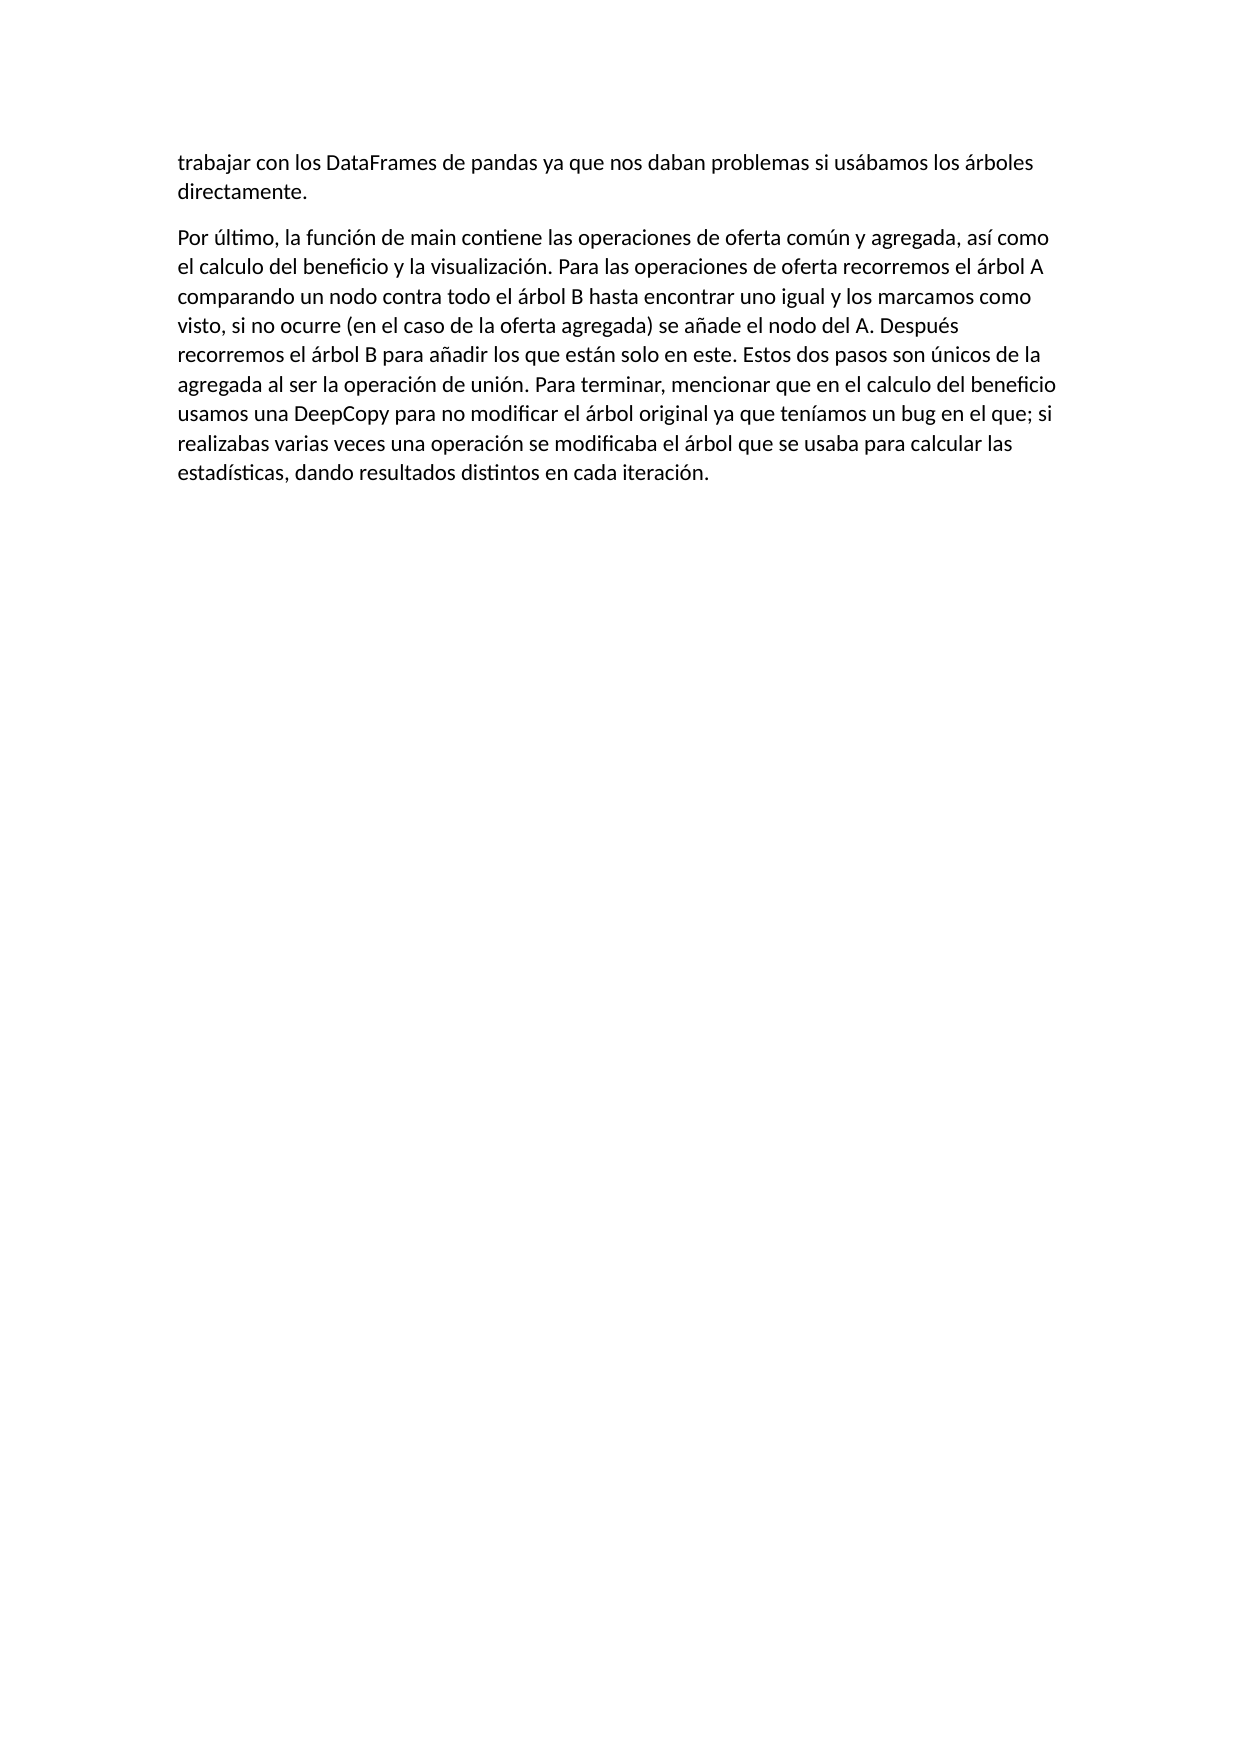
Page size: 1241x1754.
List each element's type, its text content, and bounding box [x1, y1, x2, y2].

text trabajar con los DataFrames de pandas ya que nos daban problemas si usábamos los árboles directamente. [177, 148, 1063, 205]
text Por último, la función de main contiene las operaciones de oferta común y agregada, así como el calculo del beneficio y la visualización. Para las operaciones de oferta recorremos el árbol A comparando un nodo contra todo el árbol B hasta encontrar uno igual y los marcamos como visto, si no ocurre (en el caso de la oferta agregada) se añade el nodo del A. Después recorremos el árbol B para añadir los que están solo en este. Estos dos pasos son únicos de la agregada al ser la operación de unión. Para terminar, mencionar que en el calculo del beneficio usamos una DeepCopy para no modificar el árbol original ya que teníamos un bug en el que; si realizabas varias veces una operación se modificaba el árbol que se usaba para calcular las estadísticas, dando resultados distintos en cada iteración. [177, 223, 1063, 486]
